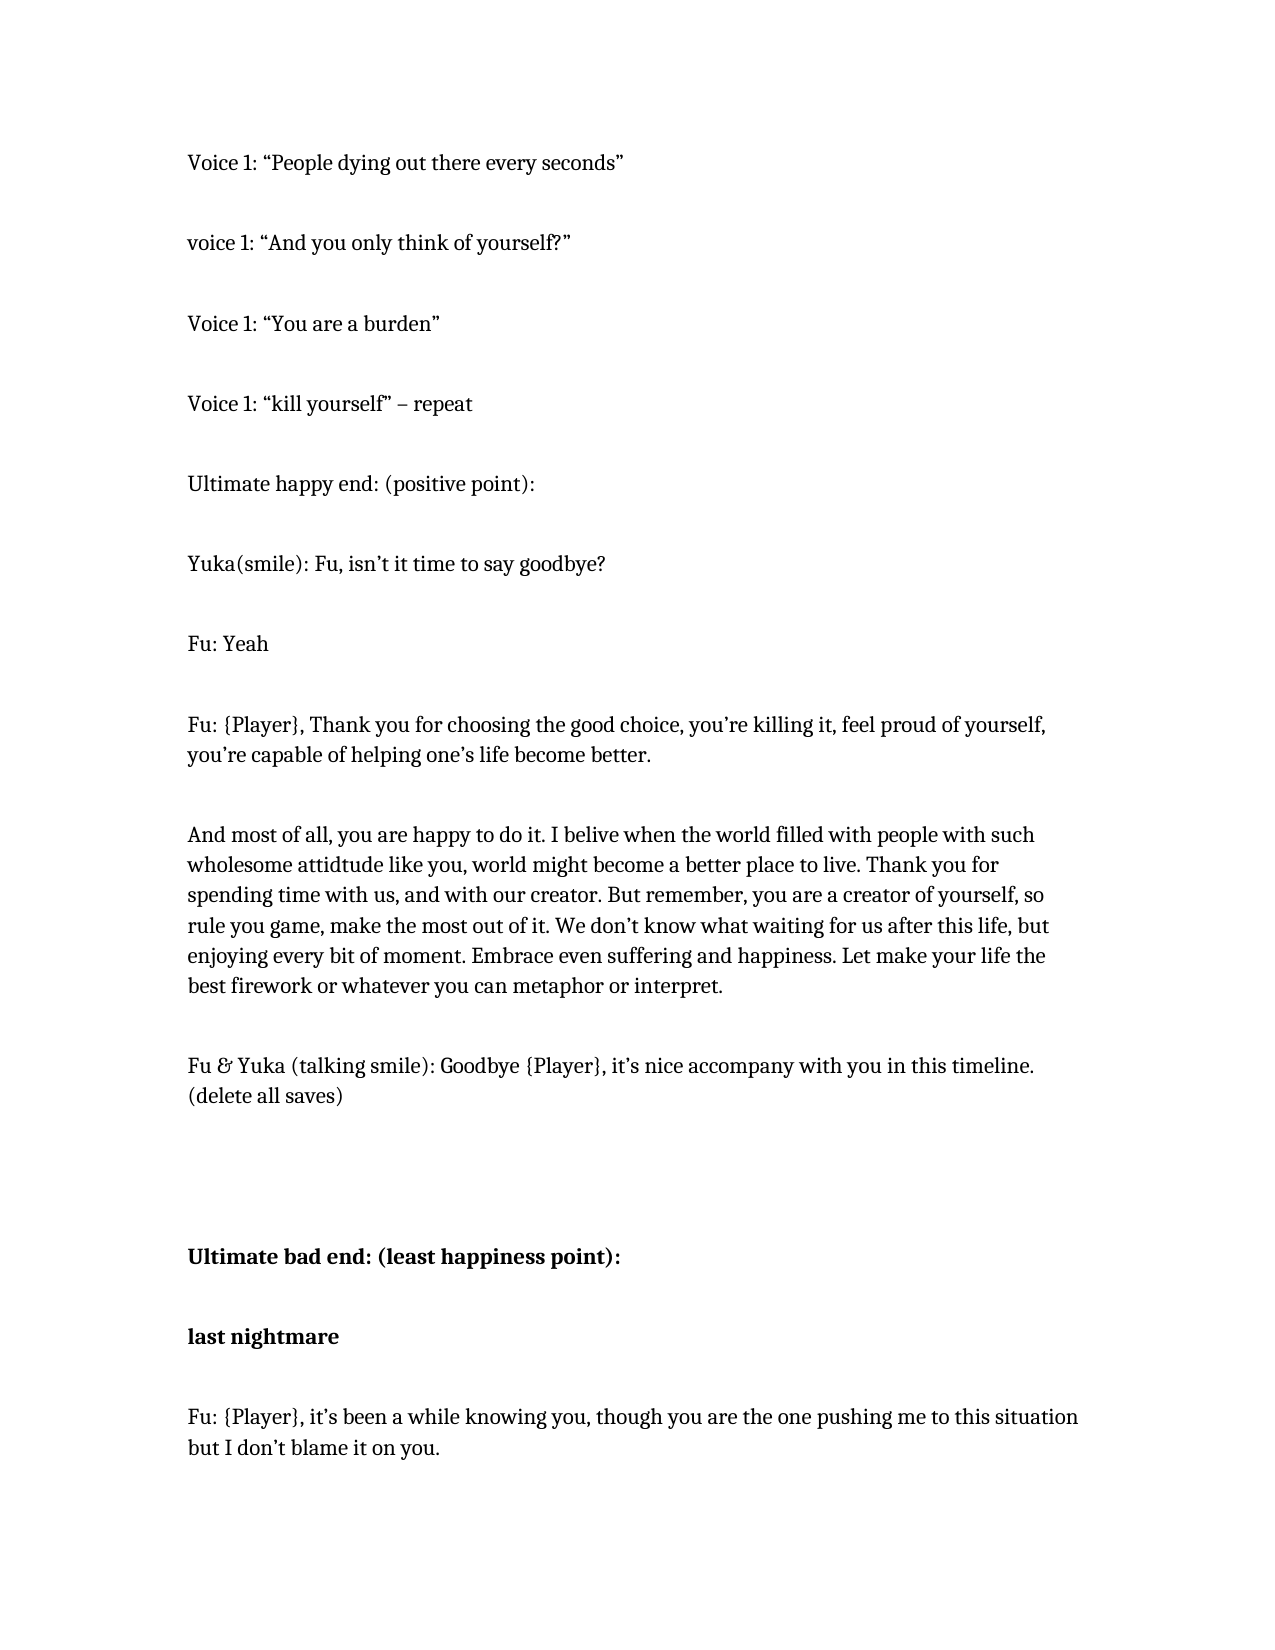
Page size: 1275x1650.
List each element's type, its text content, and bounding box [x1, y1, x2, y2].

text Ultimate bad end: (least happiness point): [187, 1244, 1087, 1270]
text last nightmare [187, 1324, 1087, 1350]
text Fu: {Player}, it’s been a while knowing you, though you are the one pushing me to this situation but I don’t blame it on you. [187, 1404, 1087, 1461]
text Voice 1: “You are a burden” [187, 310, 1087, 337]
text Fu: {Player}, Thank you for choosing the good choice, you’re killing it, feel proud of yourself, you’re capable of helping one’s life become better. [187, 711, 1087, 768]
text And most of all, you are happy to do it. I belive when the world filled with people with such wholesome attidtude like you, world might become a better place to live. Thank you for spending time with us, and with our creator. But remember, you are a creator of yourself, so rule you game, make the most out of it. We don’t know what waiting for us after this life, but enjoying every bit of moment. Embrace even suffering and happiness. Let make your life the best firework or whatever you can metaphor or interpret. [187, 822, 1087, 999]
text Ultimate happy end: (positive point): [187, 471, 1087, 497]
text voice 1: “And you only think of yourself?” [187, 230, 1087, 257]
text Voice 1: “kill yourself” – repeat [187, 391, 1087, 417]
text Yuka(smile): Fu, isn’t it time to say goodbye? [187, 551, 1087, 577]
text Fu: Yeah [187, 631, 1087, 658]
text Voice 1: “People dying out there every seconds” [187, 150, 1087, 176]
text Fu & Yuka (talking smile): Goodbye {Player}, it’s nice accompany with you in this timeline. (delete all saves) [187, 1053, 1087, 1110]
